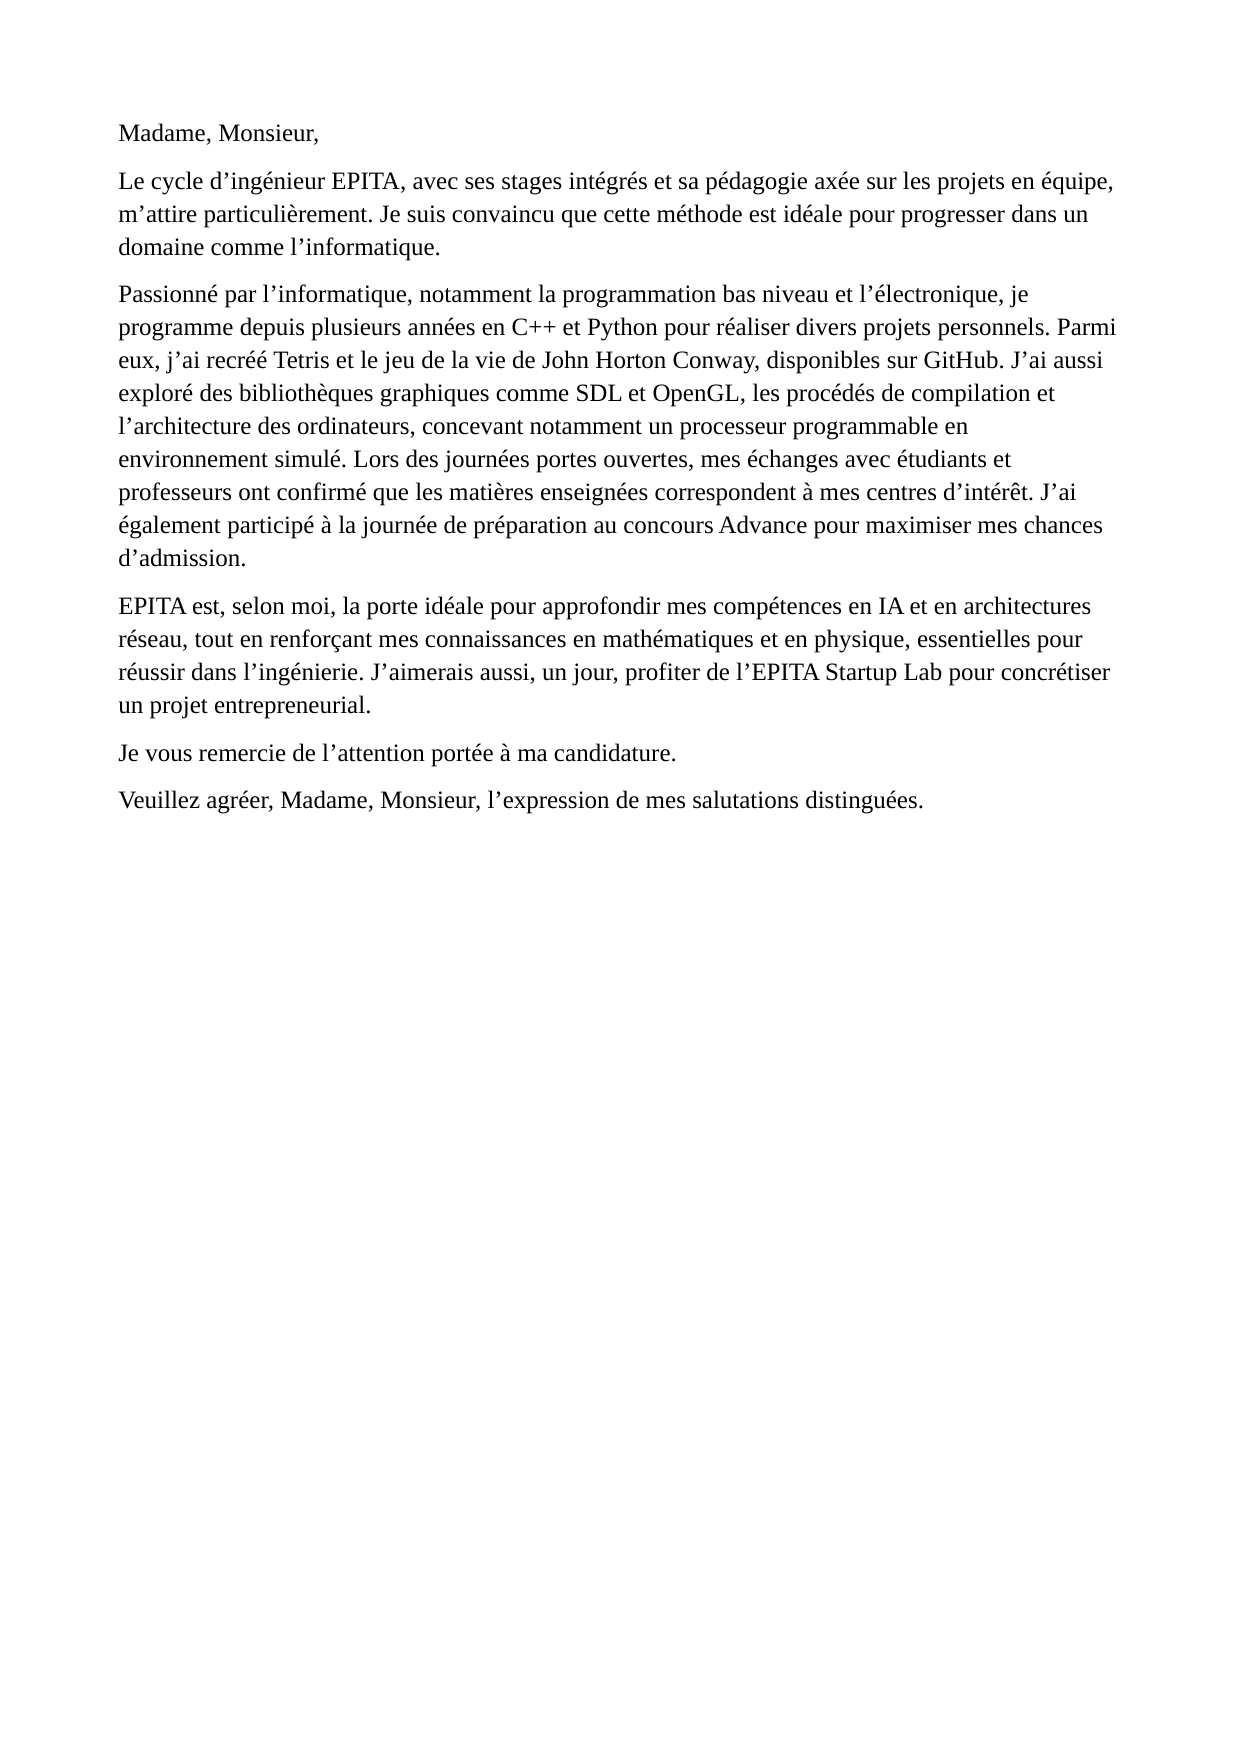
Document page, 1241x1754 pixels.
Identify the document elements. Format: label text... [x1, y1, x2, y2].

text EPITA est, selon moi, la porte idéale pour approfondir mes compétences en IA et en architectures réseau, tout en renforçant mes connaissances en mathématiques et en physique, essentielles pour réussir dans l’ingénierie. J’aimerais aussi, un jour, profiter de l’EPITA Startup Lab pour concrétiser un projet entrepreneurial. [118, 591, 1122, 719]
text Le cycle d’ingénieur EPITA, avec ses stages intégrés et sa pédagogie axée sur les projets en équipe, m’attire particulièrement. Je suis convaincu que cette méthode est idéale pour progresser dans un domaine comme l’informatique. [118, 166, 1122, 261]
text Veuillez agréer, Madame, Monsieur, l’expression de mes salutations distinguées. [118, 785, 1122, 814]
text Madame, Monsieur, [118, 118, 1122, 147]
text Passionné par l’informatique, notamment la programmation bas niveau et l’électronique, je programme depuis plusieurs années en C++ et Python pour réaliser divers projets personnels. Parmi eux, j’ai recréé Tetris et le jeu de la vie de John Horton Conway, disponibles sur GitHub. J’ai aussi exploré des bibliothèques graphiques comme SDL et OpenGL, les procédés de compilation et l’architecture des ordinateurs, concevant notamment un processeur programmable en environnement simulé. Lors des journées portes ouvertes, mes échanges avec étudiants et professeurs ont confirmé que les matières enseignées correspondent à mes centres d’intérêt. J’ai également participé à la journée de préparation au concours Advance pour maximiser mes chances d’admission. [118, 279, 1122, 572]
text Je vous remercie de l’attention portée à ma candidature. [118, 738, 1122, 767]
